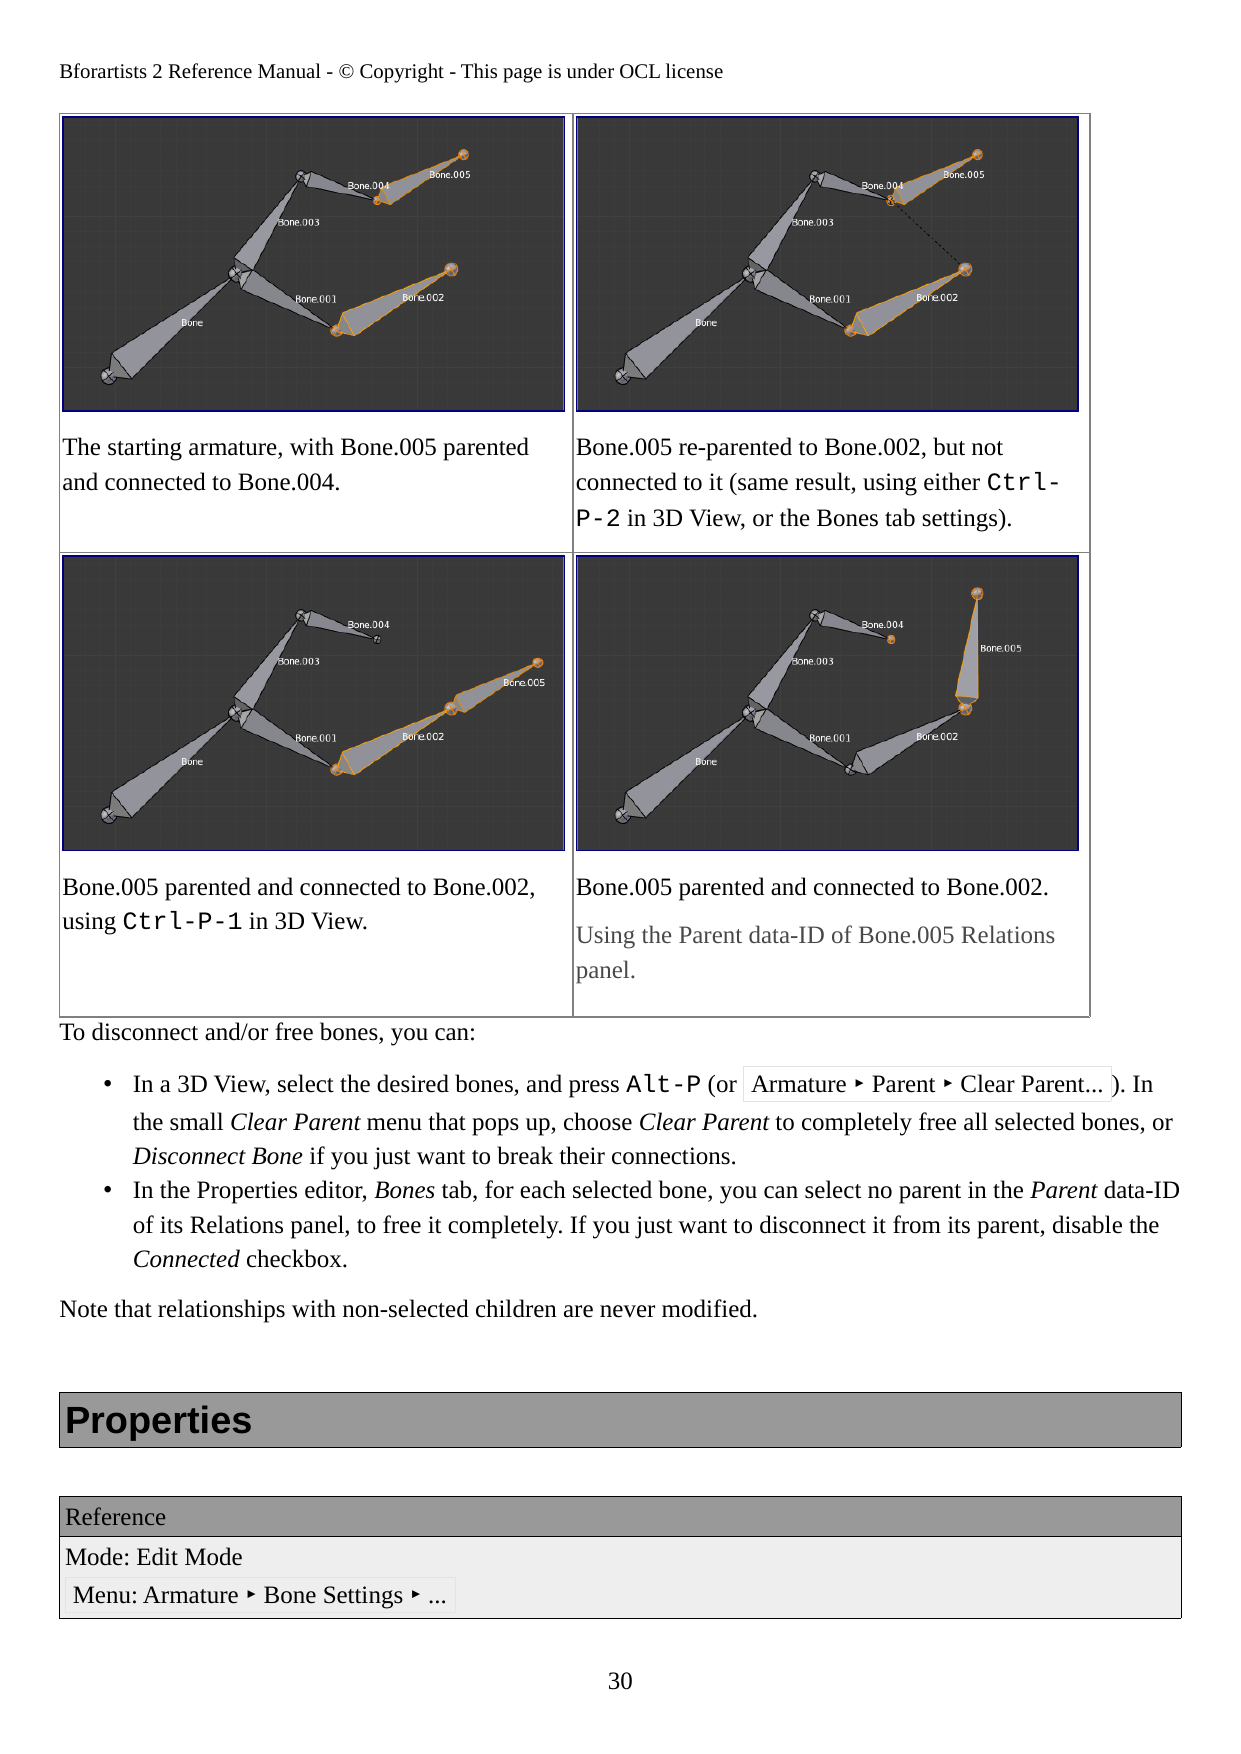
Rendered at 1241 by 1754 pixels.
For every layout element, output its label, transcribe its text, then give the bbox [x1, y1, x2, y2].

list In a 3D View, select the desired bones, and press Alt-P (or Armature ‣ Parent ‣ Clear Parent...). In the small Clear Parent menu that pops up, choose Clear Parent to completely free all selected bones, or Disconnect Bone if you just want to break their connections. [103, 1066, 1181, 1170]
table_header Properties [60, 1393, 1181, 1447]
picture [64, 118, 564, 410]
table_header Reference [60, 1497, 1181, 1536]
list In the Properties editor, Bones tab, for each selected bone, you can select no parent in the Parent data-ID of its Relations panel, to free it completely. If you just want to disconnect it from its parent, disable the Connected checkbox. [103, 1176, 1181, 1273]
text Note that relationships with non-selected children are never modified. [59, 1294, 1181, 1322]
table_cell Bone.005 parented and connected to Bone.002, using Ctrl-P-1 in 3D View. [60, 553, 572, 1016]
table_header The starting armature, with Bone.005 parented and connected to Bone.004. [60, 114, 572, 552]
table_header Bone.005 re-parented to Bone.002, but not connected to it (same result, using either Ctrl-P-2 in 3D View, or the Bones tab settings). [574, 114, 1089, 552]
table_cell Bone.005 parented and connected to Bone.002. Using the Parent data-ID of Bone.005 Relations panel. [574, 553, 1089, 1016]
picture [577, 118, 1077, 410]
text To disconnect and/or free bones, you can: [59, 1017, 1181, 1045]
table_cell Mode: Edit Mode Menu: Armature ‣ Bone Settings ‣ ... [60, 1537, 1181, 1618]
picture [64, 557, 564, 850]
picture [577, 557, 1077, 850]
